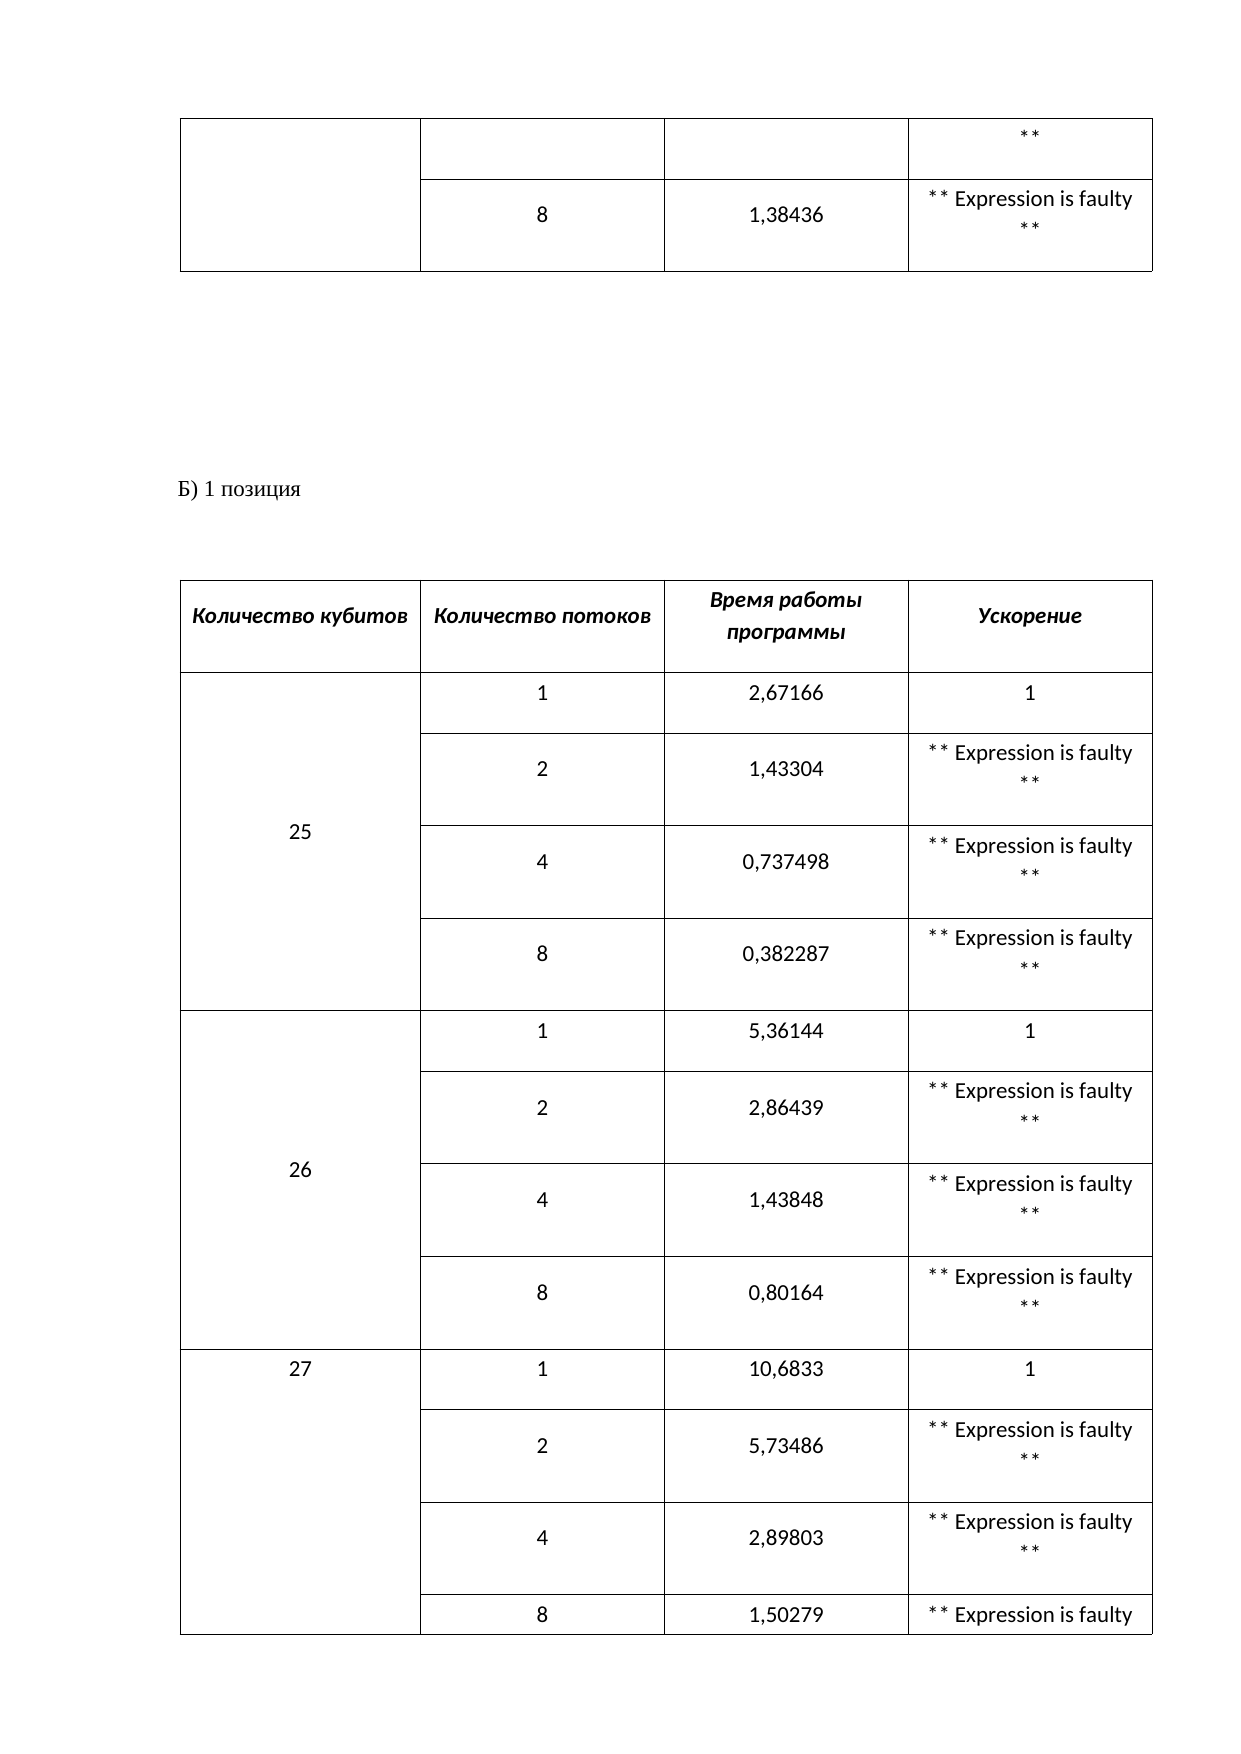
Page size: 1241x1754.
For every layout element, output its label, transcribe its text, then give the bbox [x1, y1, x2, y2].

table_header Ускорение [909, 581, 1152, 672]
table_cell 1,87 [909, 1072, 1152, 1163]
table_cell [665, 119, 908, 178]
table_cell 27 [181, 1350, 420, 1634]
text Б) 1 позиция [177, 475, 1152, 502]
table_cell 1 [421, 1011, 664, 1071]
table_cell 1,50279 [665, 1595, 908, 1634]
table_cell 7,77 [909, 180, 1152, 271]
table_cell 2 [421, 1072, 664, 1163]
table_cell 6,99 [909, 919, 1152, 1010]
table_cell 0,80164 [665, 1257, 908, 1348]
table_cell 1 [421, 1350, 664, 1409]
table_cell 1 [421, 673, 664, 732]
table_cell 10,6833 [665, 1350, 908, 1409]
table_cell 2,86439 [665, 1072, 908, 1163]
table_cell 4 [421, 1164, 664, 1256]
table_cell 2,89803 [665, 1503, 908, 1594]
table_cell 4 [421, 826, 664, 918]
table_header Количество кубитов [181, 581, 420, 672]
table_cell 7,11 [909, 1595, 1152, 1634]
table_cell 2 [421, 1410, 664, 1502]
table_cell 5,36144 [665, 1011, 908, 1071]
table_cell 1,38436 [665, 180, 908, 271]
table_cell 2,67166 [665, 673, 908, 732]
table_cell 3,73 [909, 1164, 1152, 1256]
table_cell 25 [181, 673, 420, 1010]
table_cell 0,737498 [665, 826, 908, 918]
table_cell 1,43304 [665, 734, 908, 825]
table_cell 3,69 [909, 1503, 1152, 1594]
table_cell 3,62 [909, 826, 1152, 918]
table_cell 5,73486 [665, 1410, 908, 1502]
table_cell [421, 119, 664, 178]
table_cell 1,43848 [665, 1164, 908, 1256]
table_cell 0,382287 [665, 919, 908, 1010]
table_cell 8 [421, 180, 664, 271]
table_cell 1,86 [909, 734, 1152, 825]
table_cell 1 [909, 1011, 1152, 1071]
table_cell 8 [421, 919, 664, 1010]
table_header Количество потоков [421, 581, 664, 672]
table_cell 8 [421, 1595, 664, 1634]
table_cell [181, 119, 420, 271]
table_cell 8 [421, 1257, 664, 1348]
table_cell 6,69 [909, 1257, 1152, 1348]
table_cell 1,86 [909, 1410, 1152, 1502]
table_cell 1 [909, 1350, 1152, 1409]
table_cell 4 [421, 1503, 664, 1594]
table_cell 2 [421, 734, 664, 825]
table_header Время работы программы [665, 581, 908, 672]
table_cell 26 [181, 1011, 420, 1348]
table_cell 1 [909, 673, 1152, 732]
table_cell 3,97 [909, 119, 1152, 178]
